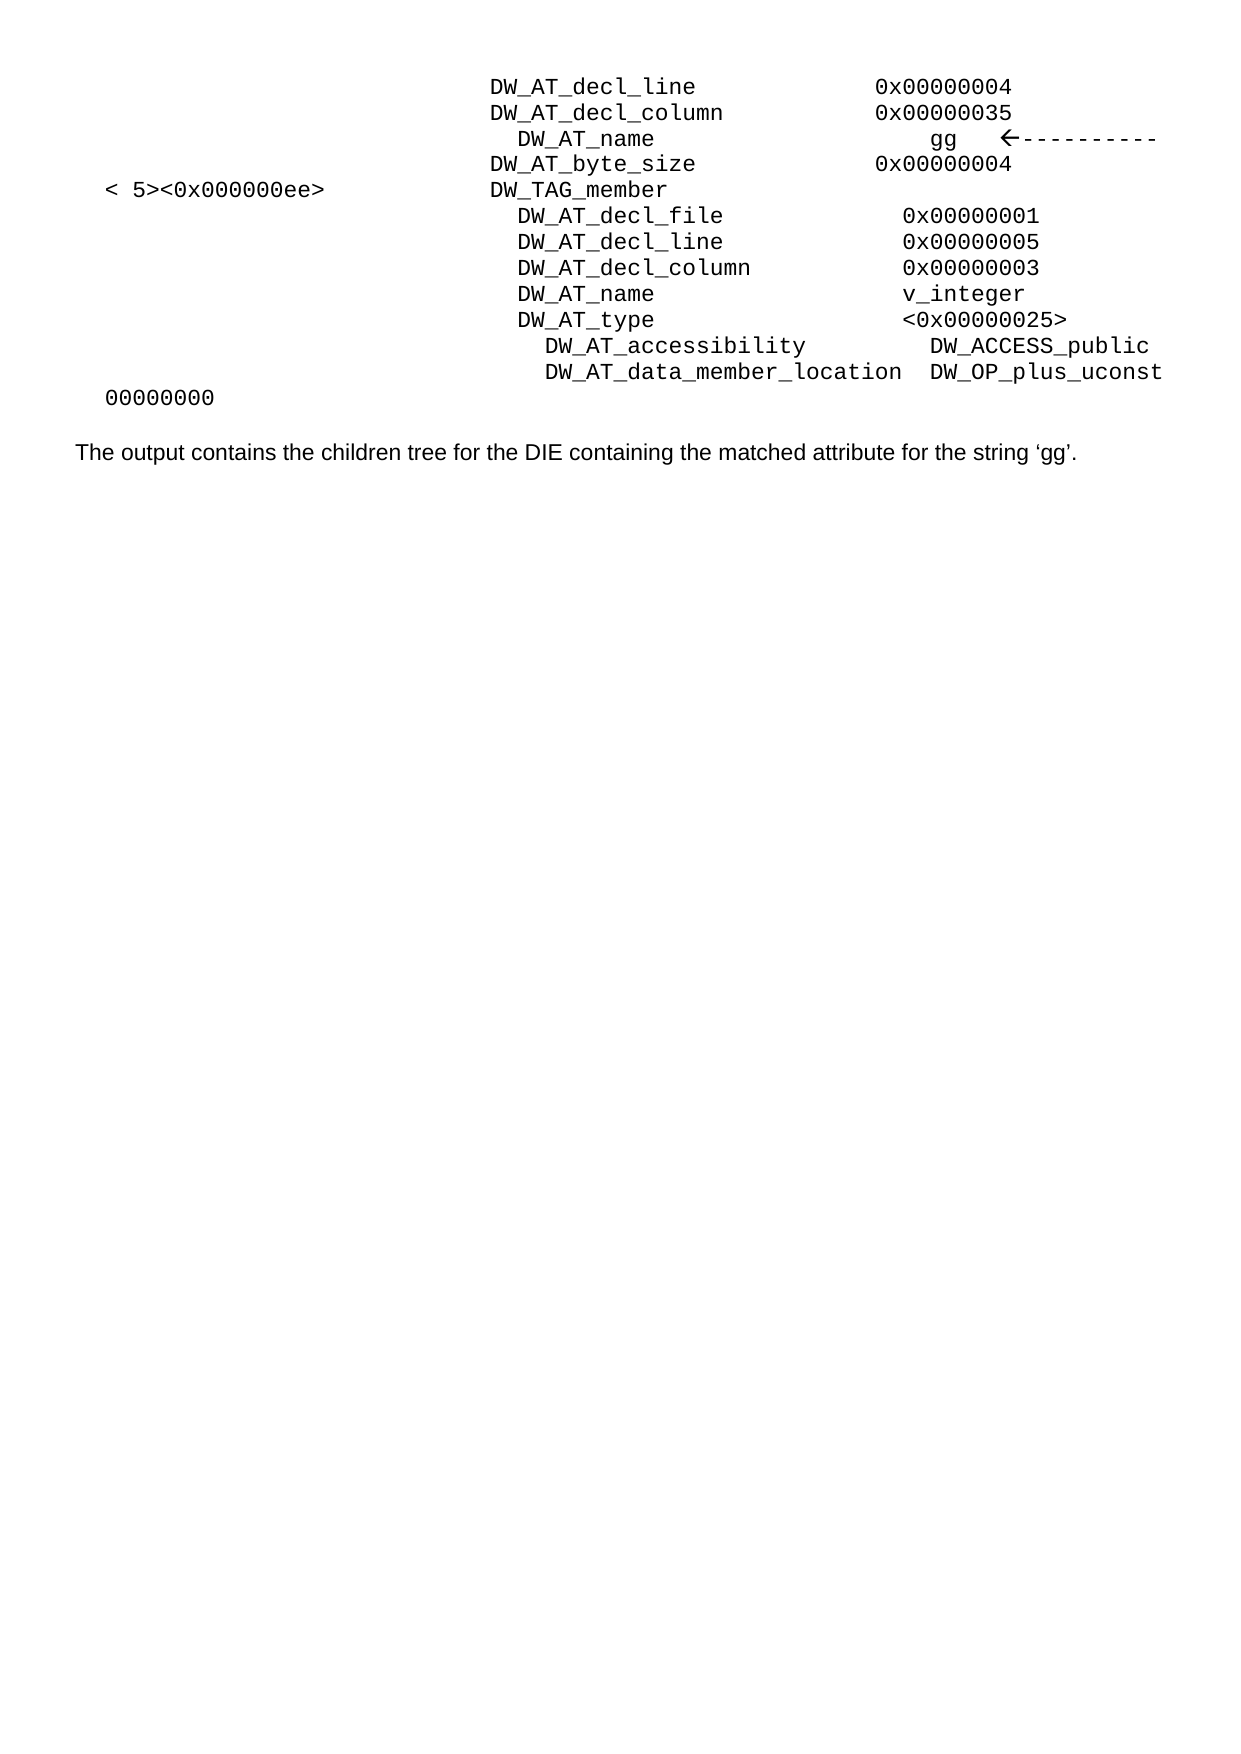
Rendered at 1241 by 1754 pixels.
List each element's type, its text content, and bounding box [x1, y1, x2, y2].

text The output contains the children tree for the DIE containing the matched attribute for the string ‘gg’. [75, 438, 1165, 465]
text DW_AT_type <0x00000025> [104, 308, 1165, 334]
text DW_AT_decl_column 0x00000003 [104, 257, 1165, 282]
text DW_AT_decl_file 0x00000001 [104, 205, 1165, 231]
text DW_AT_decl_column 0x00000035 [104, 101, 1165, 127]
text DW_AT_accessibility DW_ACCESS_public [104, 334, 1165, 360]
text DW_AT_byte_size 0x00000004 [104, 153, 1165, 179]
text DW_AT_name gg ---------- [104, 127, 1165, 153]
text DW_AT_data_member_location DW_OP_plus_uconst 00000000 [104, 360, 1165, 412]
text DW_AT_decl_line 0x00000004 [104, 75, 1165, 101]
text < 5><0x000000ee> DW_TAG_member [104, 179, 1165, 205]
text DW_AT_decl_line 0x00000005 [104, 231, 1165, 257]
text DW_AT_name v_integer [104, 282, 1165, 308]
